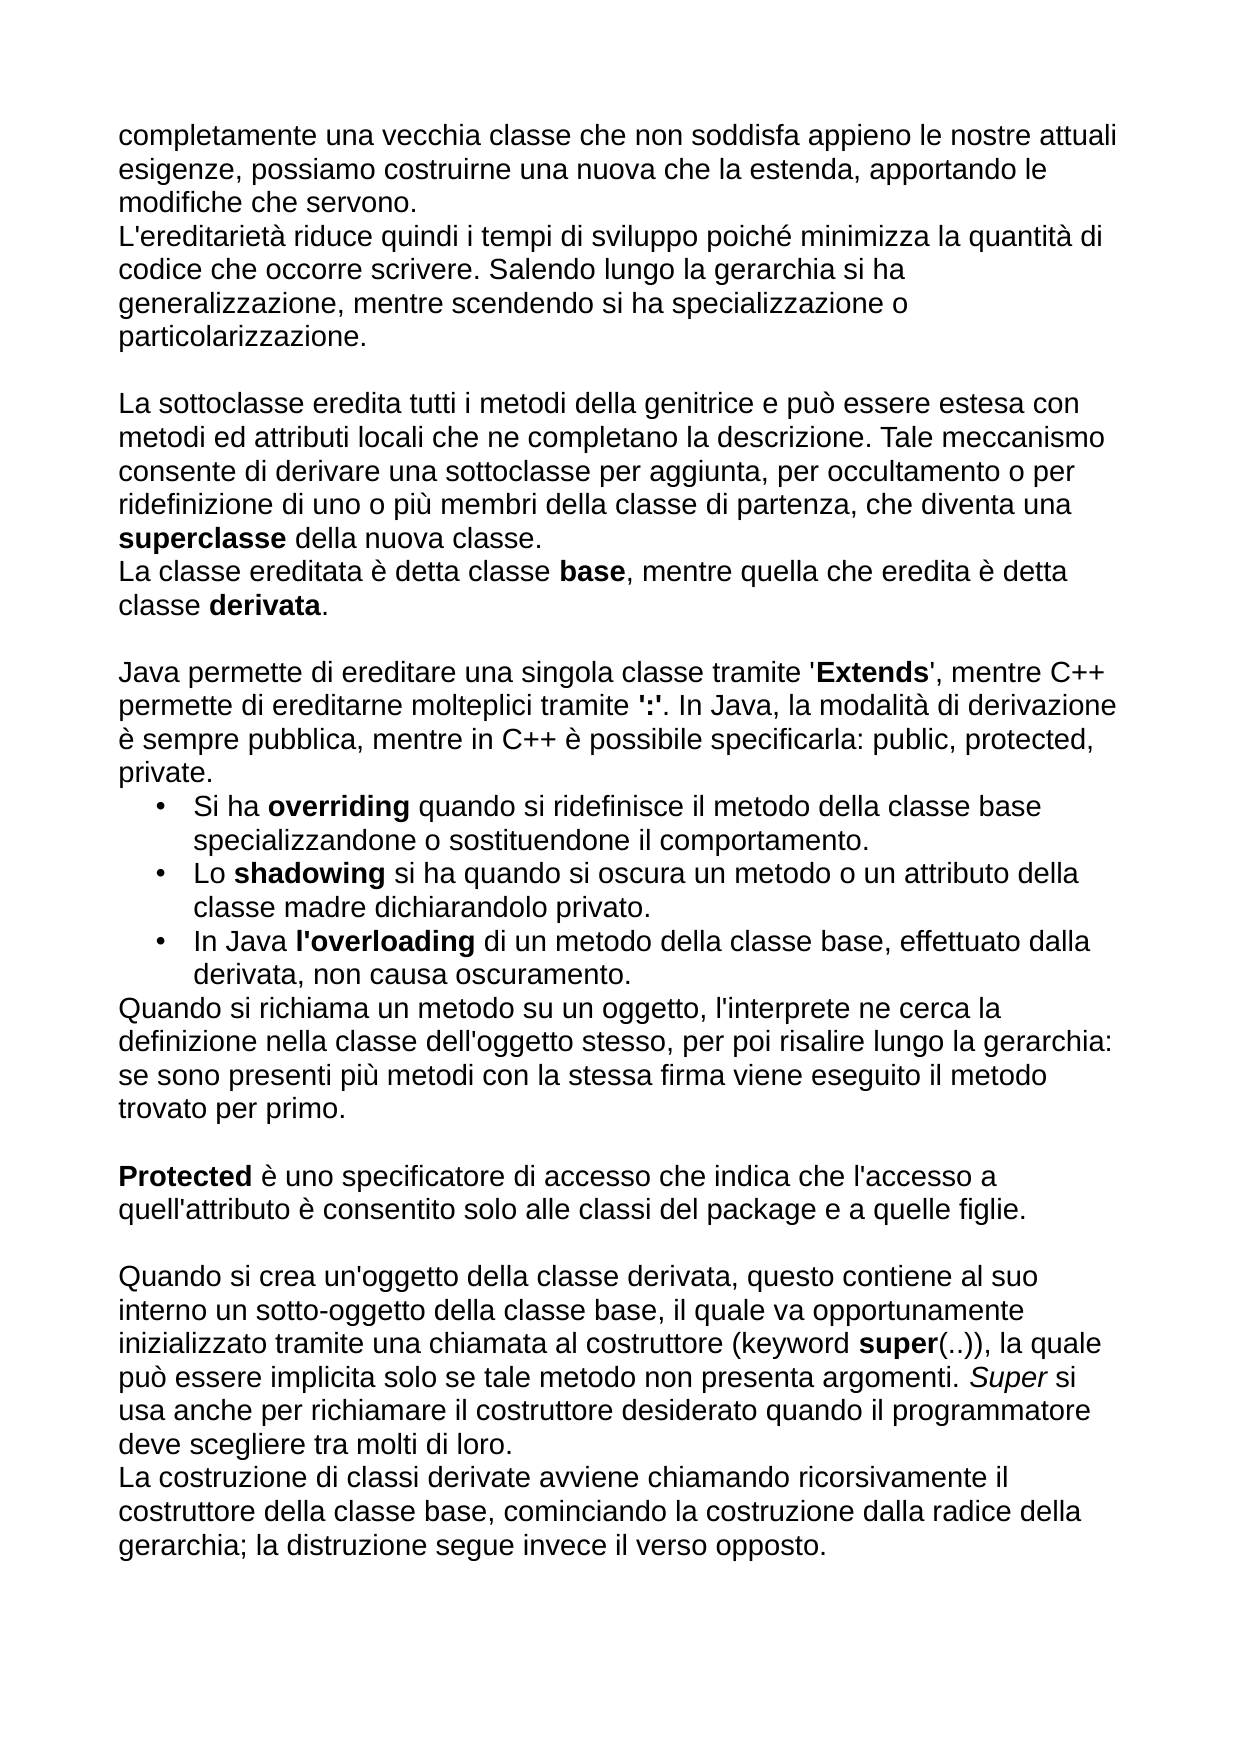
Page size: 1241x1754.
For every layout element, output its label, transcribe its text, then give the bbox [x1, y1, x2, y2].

text La costruzione di classi derivate avviene chiamando ricorsivamente il costruttore della classe base, cominciando la costruzione dalla radice della gerarchia; la distruzione segue invece il verso opposto. [118, 1460, 1122, 1561]
text Quando si crea un'oggetto della classe derivata, questo contiene al suo interno un sotto-oggetto della classe base, il quale va opportunamente inizializzato tramite una chiamata al costruttore (keyword super(..)), la quale può essere implicita solo se tale metodo non presenta argomenti. Super si usa anche per richiamare il costruttore desiderato quando il programmatore deve scegliere tra molti di loro. [118, 1259, 1122, 1460]
text completamente una vecchia classe che non soddisfa appieno le nostre attuali esigenze, possiamo costruirne una nuova che la estenda, apportando le modifiche che servono. [118, 118, 1122, 219]
text L'ereditarietà riduce quindi i tempi di sviluppo poiché minimizza la quantità di codice che occorre scrivere. Salendo lungo la gerarchia si ha generalizzazione, mentre scendendo si ha specializzazione o particolarizzazione. [118, 219, 1122, 353]
text Protected è uno specificatore di accesso che indica che l'accesso a quell'attributo è consentito solo alle classi del package e a quelle figlie. [118, 1158, 1122, 1226]
list Lo shadowing si ha quando si oscura un metodo o un attributo della classe madre dichiarandolo privato. [156, 856, 1122, 923]
text Java permette di ereditare una singola classe tramite 'Extends', mentre C++ permette di ereditarne molteplici tramite ':'. In Java, la modalità di derivazione è sempre pubblica, mentre in C++ è possibile specificarla: public, protected, private. [118, 655, 1122, 789]
list Si ha overriding quando si ridefinisce il metodo della classe base specializzandone o sostituendone il comportamento. [156, 789, 1122, 856]
list In Java l'overloading di un metodo della classe base, effettuato dalla derivata, non causa oscuramento. [156, 923, 1122, 991]
text La classe ereditata è detta classe base, mentre quella che eredita è detta classe derivata. [118, 554, 1122, 621]
text La sottoclasse eredita tutti i metodi della genitrice e può essere estesa con metodi ed attributi locali che ne completano la descrizione. Tale meccanismo consente di derivare una sottoclasse per aggiunta, per occultamento o per ridefinizione di uno o più membri della classe di partenza, che diventa una superclasse della nuova classe. [118, 386, 1122, 554]
text Quando si richiama un metodo su un oggetto, l'interprete ne cerca la definizione nella classe dell'oggetto stesso, per poi risalire lungo la gerarchia: se sono presenti più metodi con la stessa firma viene eseguito il metodo trovato per primo. [118, 991, 1122, 1125]
